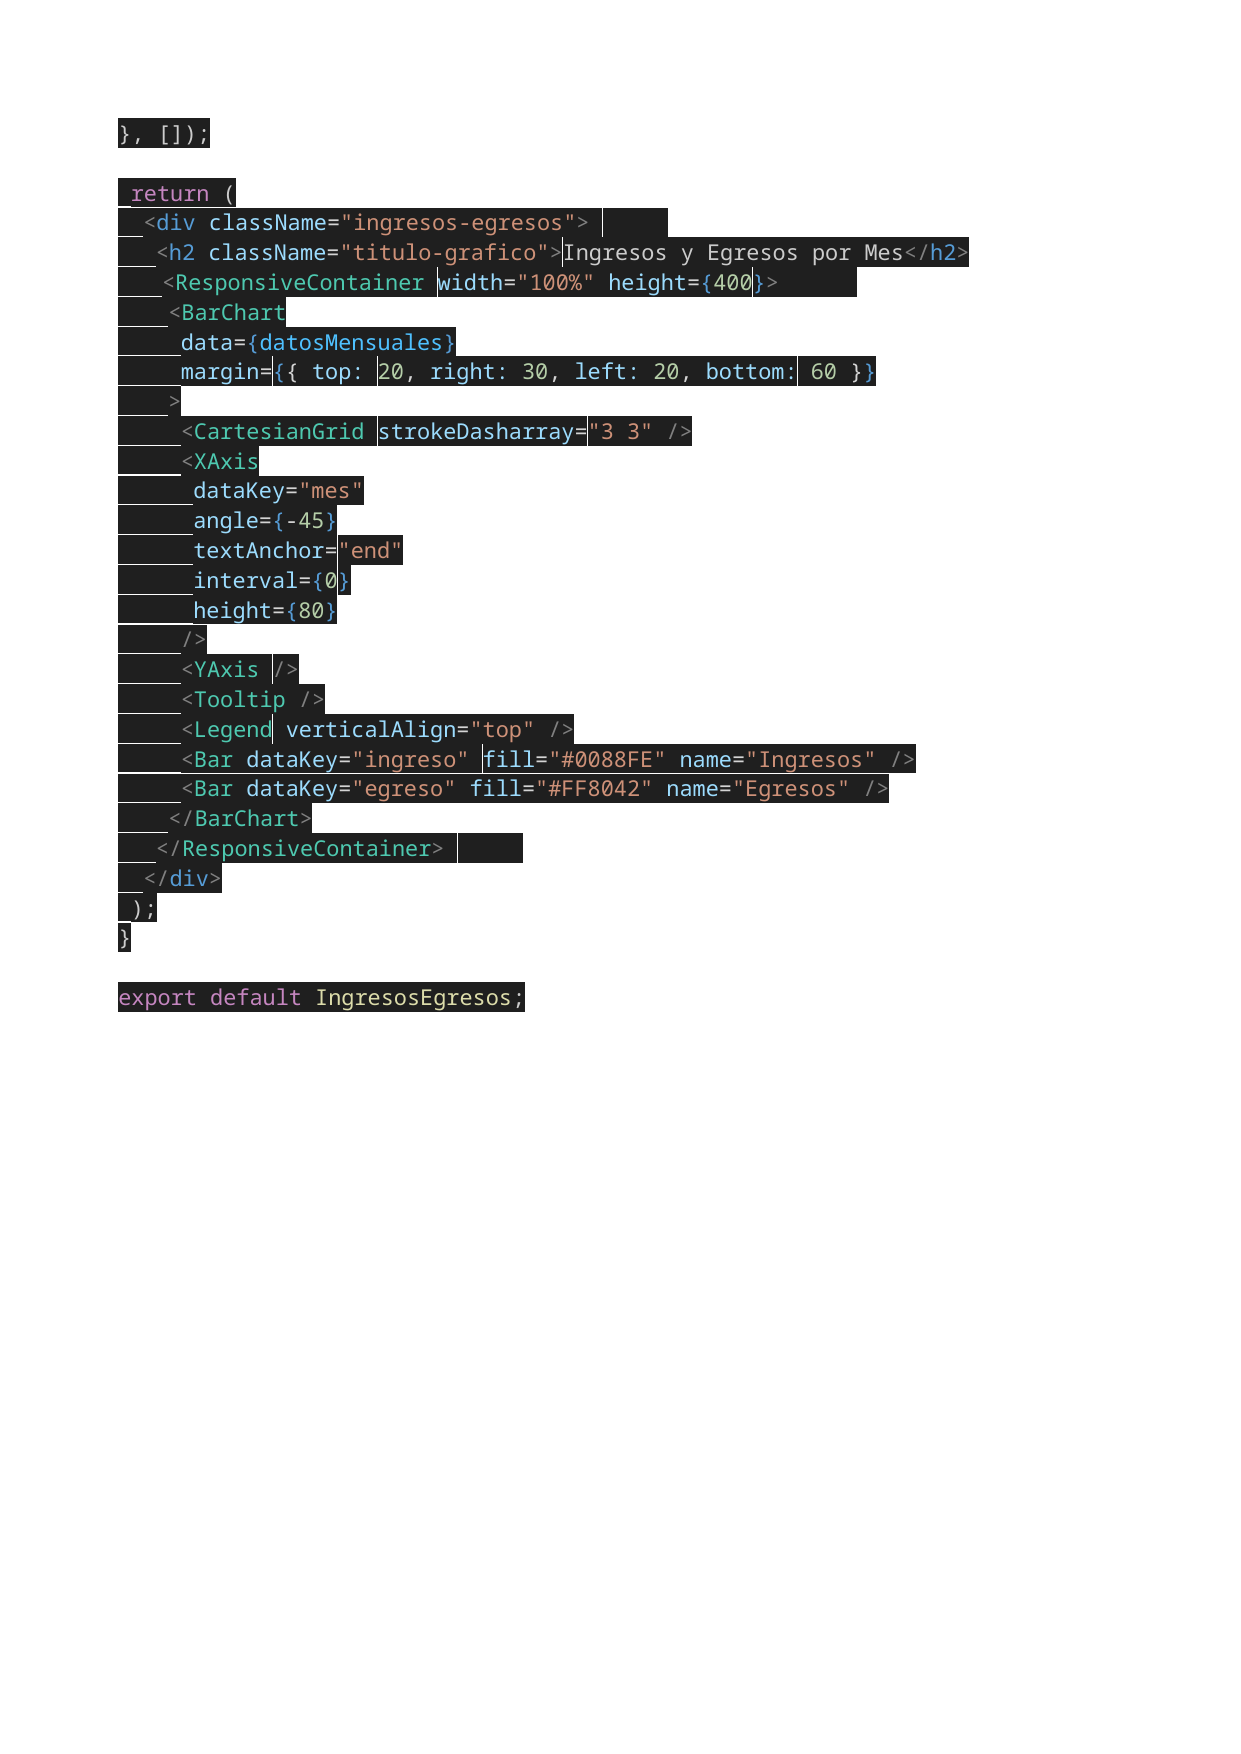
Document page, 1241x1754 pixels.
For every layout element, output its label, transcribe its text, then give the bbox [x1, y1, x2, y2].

text textAnchor="end" [118, 535, 1122, 565]
text export default IngresosEgresos; [118, 982, 1122, 1012]
text <YAxis /> [118, 654, 1122, 684]
text <Tooltip /> [118, 684, 1122, 714]
text <XAxis [118, 446, 1122, 476]
text margin={{ top: 20, right: 30, left: 20, bottom: 60 }} [118, 356, 1122, 386]
text dataKey="mes" [118, 476, 1122, 505]
text interval={0} [118, 565, 1122, 595]
text <ResponsiveContainer width="100%" height={400}> [118, 267, 1122, 297]
text angle={-45} [118, 505, 1122, 535]
text data={datosMensuales} [118, 327, 1122, 356]
text > [118, 386, 1122, 416]
text <h2 className="titulo-grafico">Ingresos y Egresos por Mes</h2> [118, 237, 1122, 267]
text <div className="ingresos-egresos"> [118, 207, 1122, 237]
text </div> [118, 863, 1122, 893]
text /> [118, 624, 1122, 654]
text }, []); [118, 118, 1122, 148]
text <CartesianGrid strokeDasharray="3 3" /> [118, 416, 1122, 446]
text ); [118, 893, 1122, 922]
text <BarChart [118, 297, 1122, 327]
text </ResponsiveContainer> [118, 833, 1122, 863]
text height={80} [118, 595, 1122, 624]
text <Legend verticalAlign="top" /> [118, 714, 1122, 744]
text <Bar dataKey="ingreso" fill="#0088FE" name="Ingresos" /> [118, 744, 1122, 773]
text return ( [118, 178, 1122, 207]
text } [118, 922, 1122, 952]
text <Bar dataKey="egreso" fill="#FF8042" name="Egresos" /> [118, 773, 1122, 803]
text </BarChart> [118, 803, 1122, 833]
